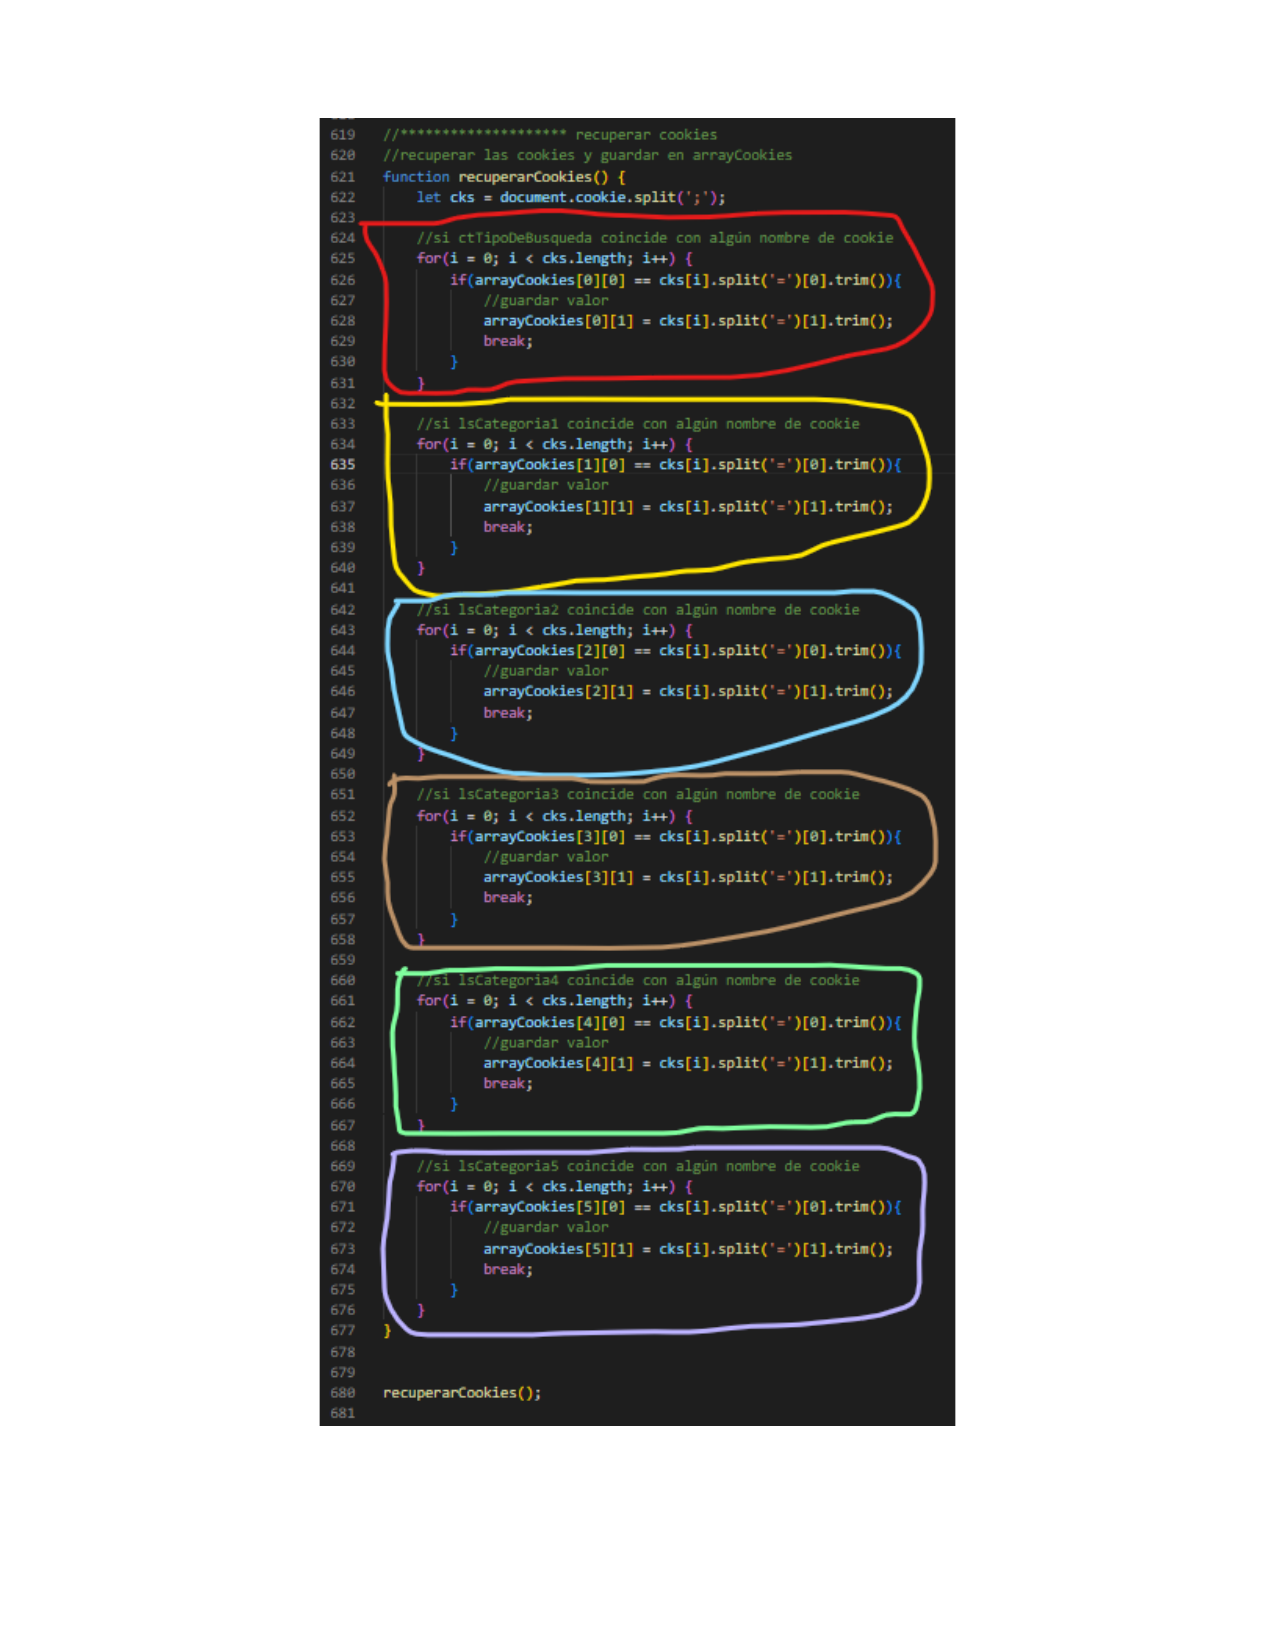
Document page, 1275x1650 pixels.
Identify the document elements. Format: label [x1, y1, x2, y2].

picture [319, 118, 956, 1426]
